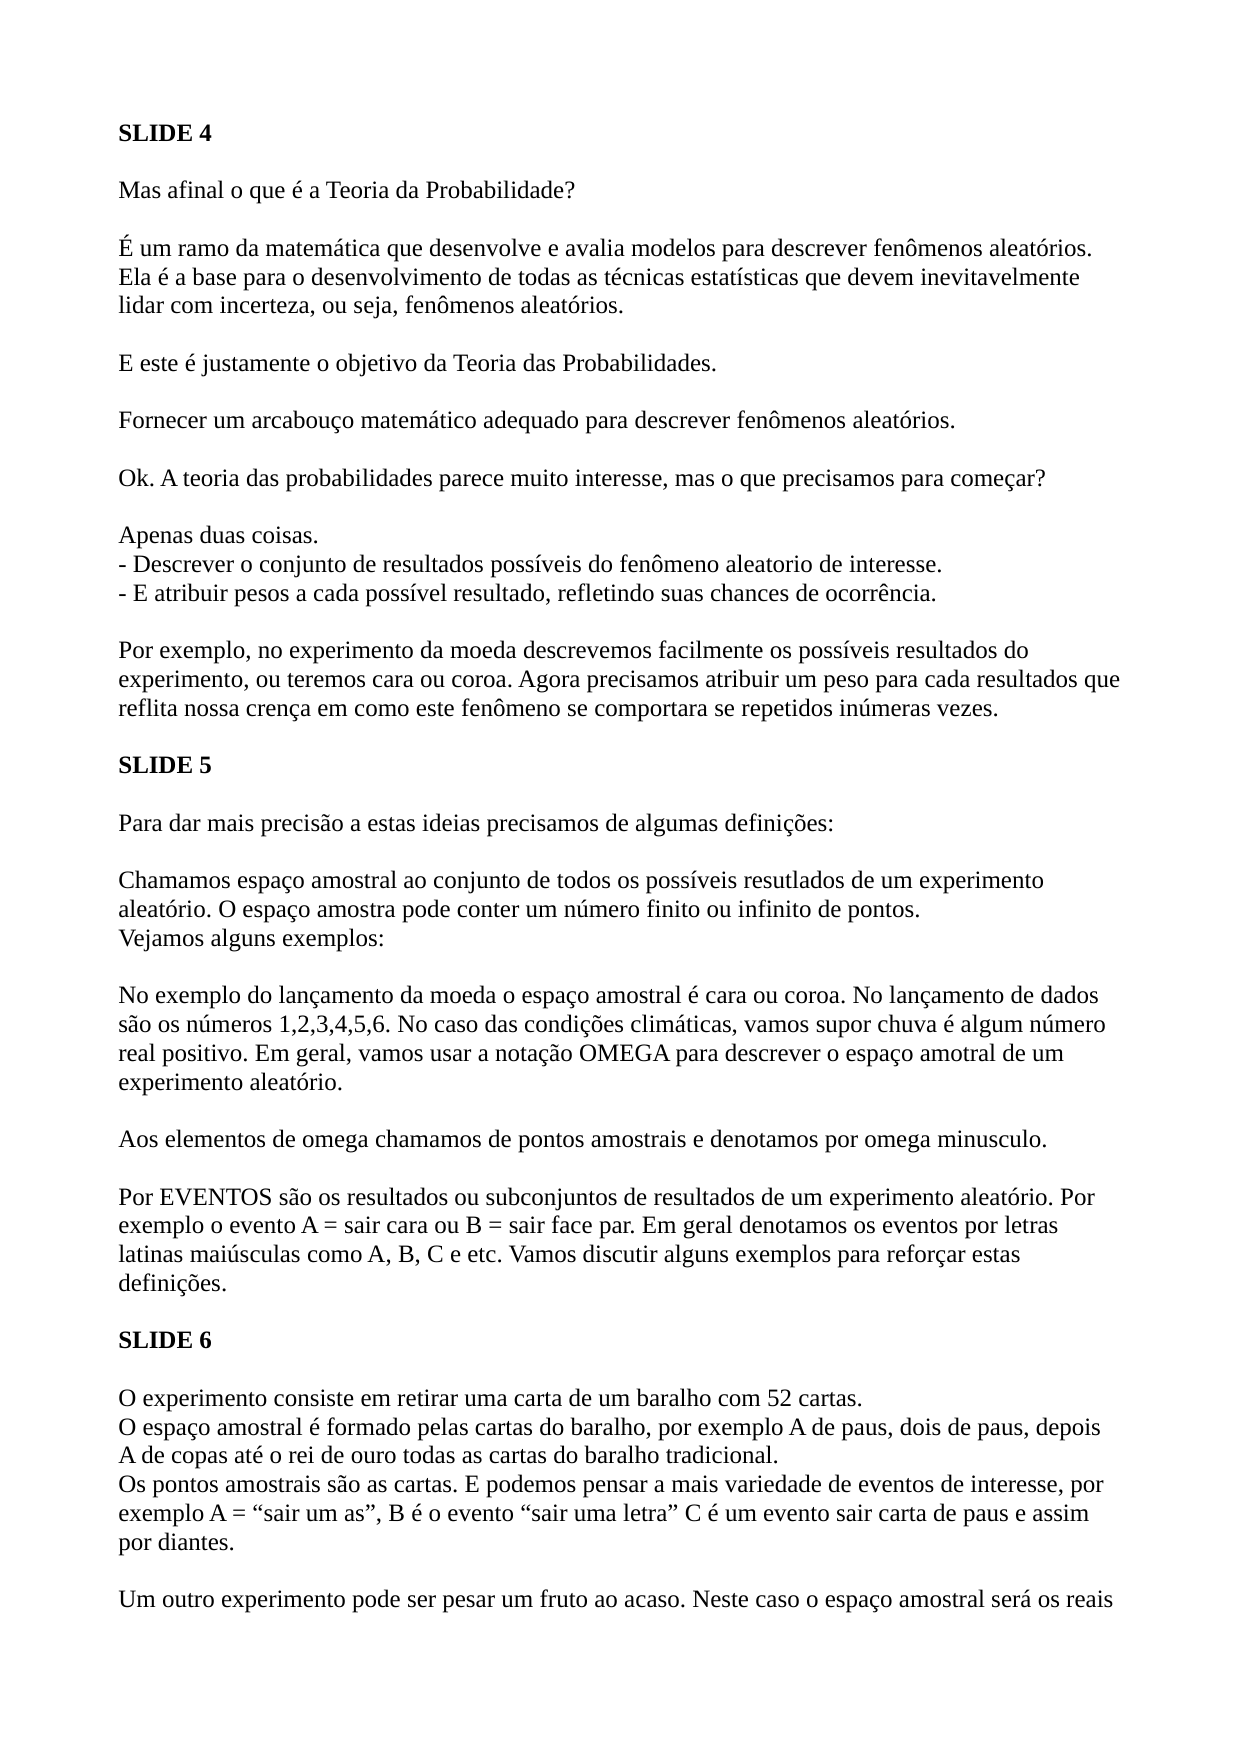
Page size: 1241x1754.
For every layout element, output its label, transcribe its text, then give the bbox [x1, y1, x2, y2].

text E este é justamente o objetivo da Teoria das Probabilidades. [118, 348, 1122, 377]
text Fornecer um arcabouço matemático adequado para descrever fenômenos aleatórios. [118, 406, 1122, 434]
text O espaço amostral é formado pelas cartas do baralho, por exemplo A de paus, dois de paus, depois A de copas até o rei de ouro todas as cartas do baralho tradicional. [118, 1412, 1122, 1469]
text SLIDE 6 [118, 1326, 1122, 1354]
text Apenas duas coisas. [118, 521, 1122, 549]
text SLIDE 4 [118, 118, 1122, 147]
text Mas afinal o que é a Teoria da Probabilidade? [118, 176, 1122, 204]
text Por EVENTOS são os resultados ou subconjuntos de resultados de um experimento aleatório. Por exemplo o evento A = sair cara ou B = sair face par. Em geral denotamos os eventos por letras latinas maiúsculas como A, B, C e etc. Vamos discutir alguns exemplos para reforçar estas definições. [118, 1182, 1122, 1297]
text Ela é a base para o desenvolvimento de todas as técnicas estatísticas que devem inevitavelmente lidar com incerteza, ou seja, fenômenos aleatórios. [118, 262, 1122, 319]
text - E atribuir pesos a cada possível resultado, refletindo suas chances de ocorrência. [118, 578, 1122, 607]
text SLIDE 5 [118, 751, 1122, 779]
text Vejamos alguns exemplos: [118, 923, 1122, 952]
text Para dar mais precisão a estas ideias precisamos de algumas definições: [118, 808, 1122, 837]
text No exemplo do lançamento da moeda o espaço amostral é cara ou coroa. No lançamento de dados são os números 1,2,3,4,5,6. No caso das condições climáticas, vamos supor chuva é algum número real positivo. Em geral, vamos usar a notação OMEGA para descrever o espaço amotral de um experimento aleatório. [118, 981, 1122, 1096]
text O experimento consiste em retirar uma carta de um baralho com 52 cartas. [118, 1383, 1122, 1412]
text Por exemplo, no experimento da moeda descrevemos facilmente os possíveis resultados do experimento, ou teremos cara ou coroa. Agora precisamos atribuir um peso para cada resultados que reflita nossa crença em como este fenômeno se comportara se repetidos inúmeras vezes. [118, 636, 1122, 722]
text - Descrever o conjunto de resultados possíveis do fenômeno aleatorio de interesse. [118, 549, 1122, 578]
text Aos elementos de omega chamamos de pontos amostrais e denotamos por omega minusculo. [118, 1124, 1122, 1153]
text Um outro experimento pode ser pesar um fruto ao acaso. Neste caso o espaço amostral será os reais [118, 1584, 1122, 1613]
text Os pontos amostrais são as cartas. E podemos pensar a mais variedade de eventos de interesse, por exemplo A = “sair um as”, B é o evento “sair uma letra” C é um evento sair carta de paus e assim por diantes. [118, 1469, 1122, 1556]
text É um ramo da matemática que desenvolve e avalia modelos para descrever fenômenos aleatórios. [118, 233, 1122, 262]
text Chamamos espaço amostral ao conjunto de todos os possíveis resutlados de um experimento aleatório. O espaço amostra pode conter um número finito ou infinito de pontos. [118, 866, 1122, 923]
text Ok. A teoria das probabilidades parece muito interesse, mas o que precisamos para começar? [118, 463, 1122, 492]
